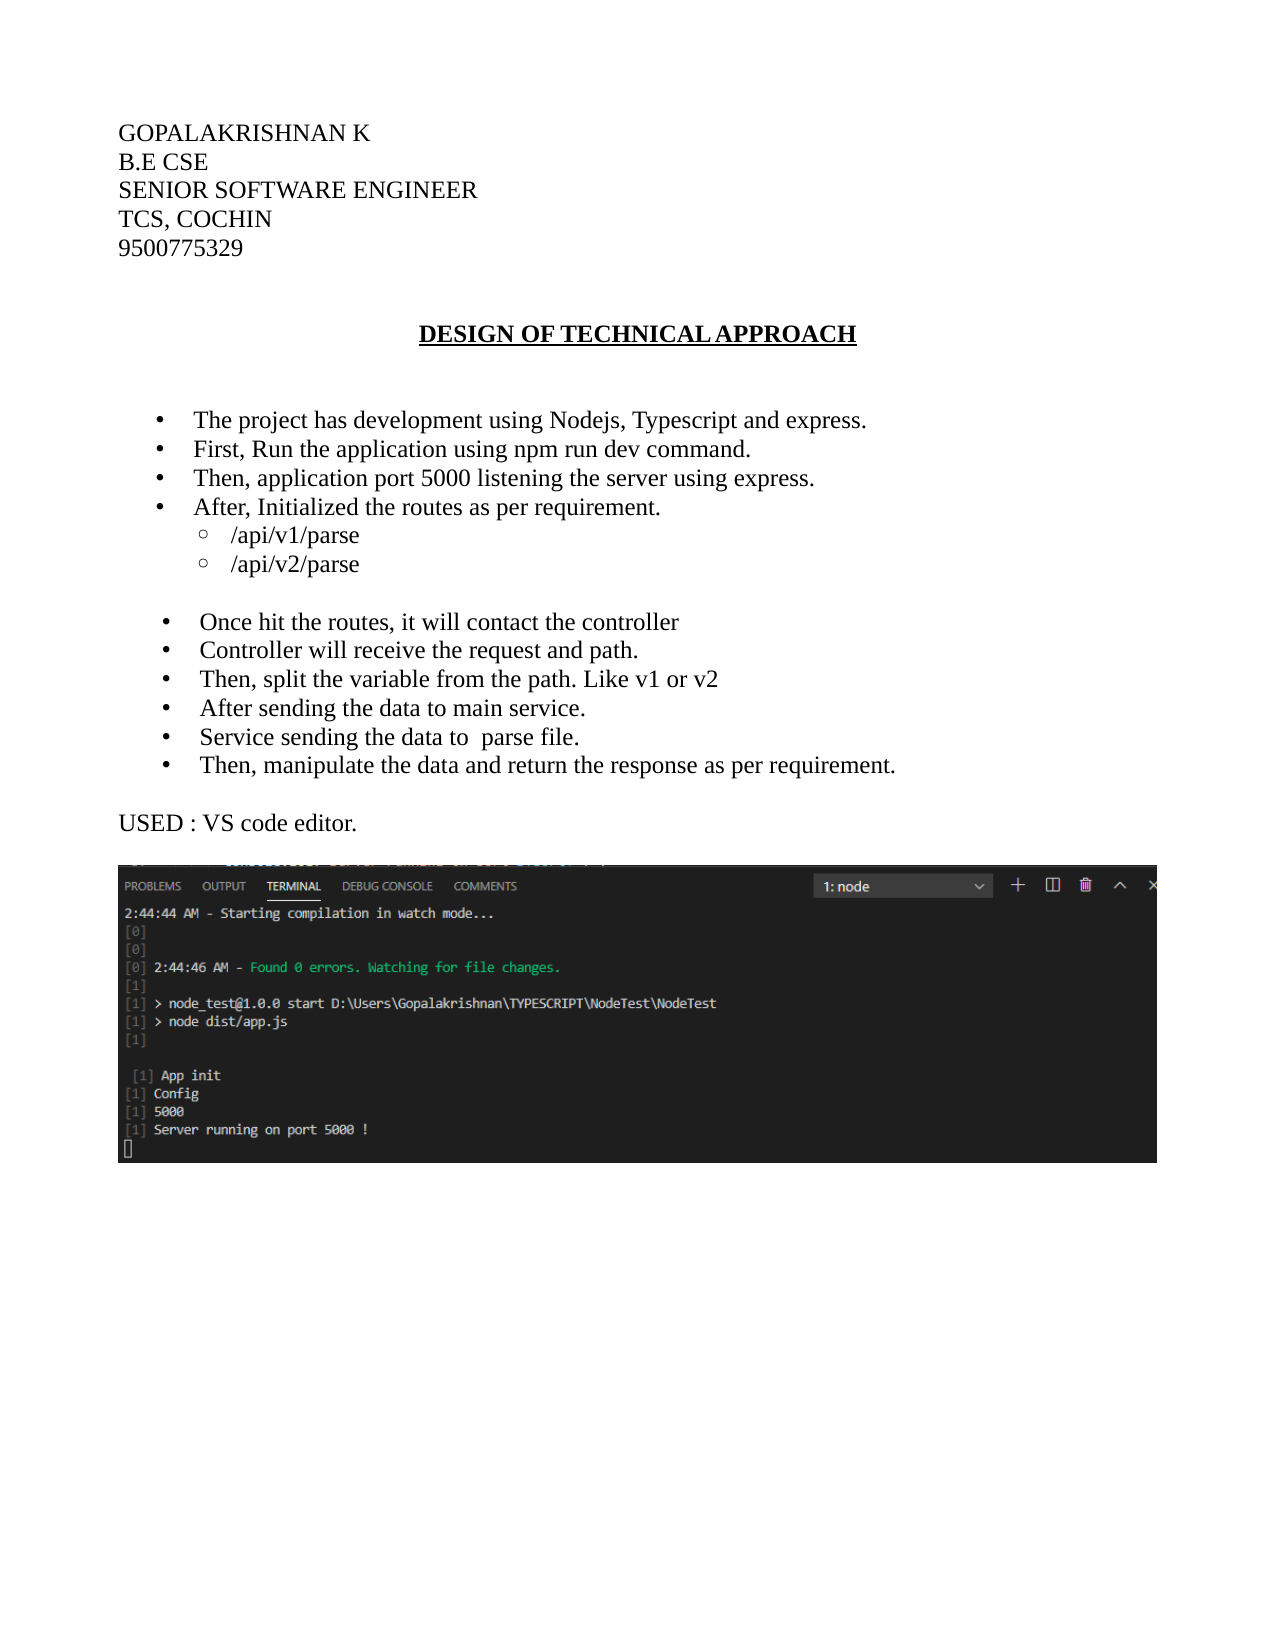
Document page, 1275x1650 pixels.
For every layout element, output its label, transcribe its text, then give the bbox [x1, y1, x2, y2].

text DESIGN OF TECHNICAL APPROACH [118, 319, 1157, 348]
text SENIOR SOFTWARE ENGINEER [118, 176, 1157, 204]
list Service sending the data to parse file. [162, 722, 1157, 751]
list Then, application port 5000 listening the server using express. [156, 463, 1157, 492]
list Then, manipulate the data and return the response as per requirement. [162, 751, 1157, 779]
text USED : VS code editor. [118, 808, 1157, 837]
list /api/v1/parse [193, 521, 1157, 549]
list After, Initialized the routes as per requirement. [156, 492, 1157, 521]
list After sending the data to main service. [162, 693, 1157, 722]
text 9500775329 [118, 233, 1157, 262]
list Then, split the variable from the path. Like v1 or v2 [162, 664, 1157, 693]
list Once hit the routes, it will contact the controller [162, 607, 1157, 636]
picture [118, 865, 1157, 1163]
list First, Run the application using npm run dev command. [156, 434, 1157, 463]
list Controller will receive the request and path. [162, 636, 1157, 664]
text TCS, COCHIN [118, 204, 1157, 233]
list The project has development using Nodejs, Typescript and express. [156, 406, 1157, 434]
text B.E CSE [118, 147, 1157, 176]
text GOPALAKRISHNAN K [118, 118, 1157, 147]
list /api/v2/parse [193, 549, 1157, 578]
